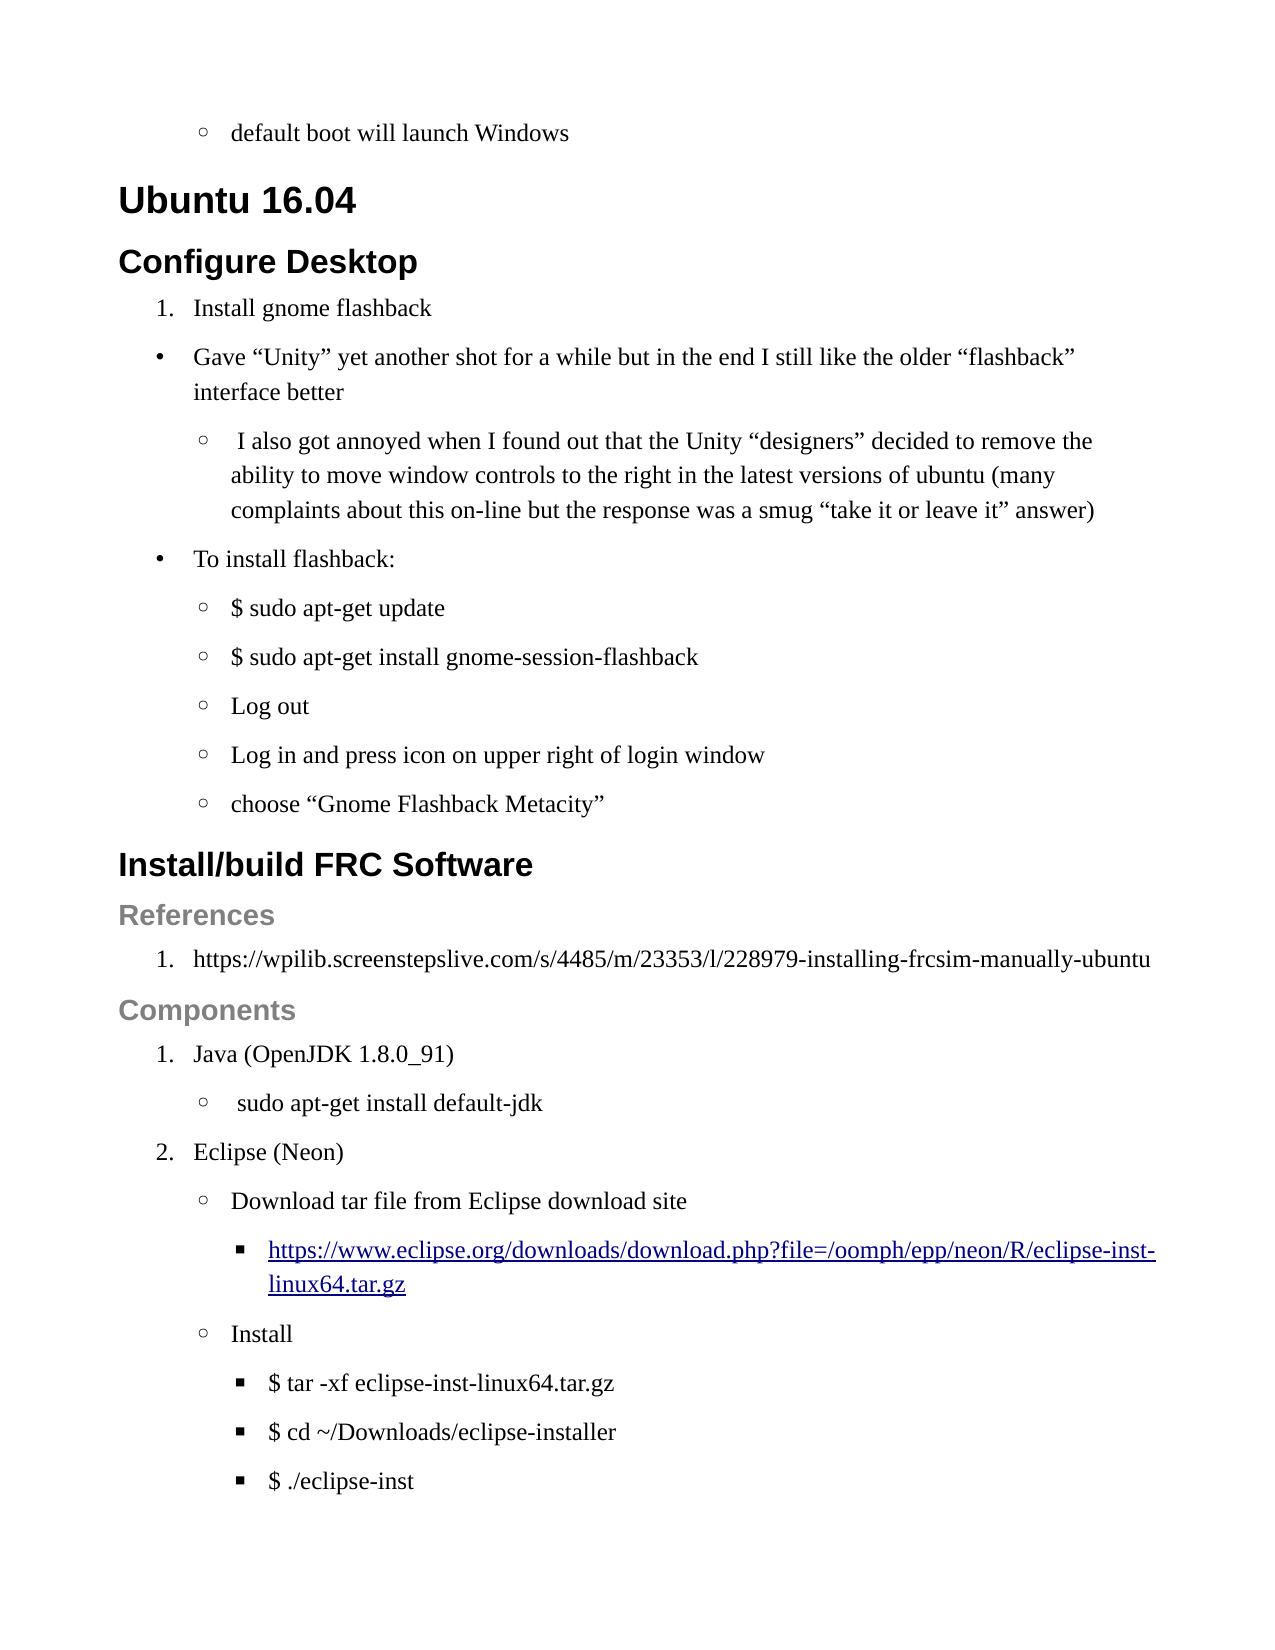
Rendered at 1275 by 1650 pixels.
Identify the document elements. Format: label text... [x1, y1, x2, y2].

subtitle Ubuntu 16.04 [118, 178, 1157, 221]
list Java (OpenJDK 1.8.0_91) [156, 1039, 1157, 1068]
list I also got annoyed when I found out that the Unity “designers” decided to remove the ability to move window controls to the right in the latest versions of ubuntu (many complaints about this on-line but the response was a smug “take it or leave it” answer) [193, 426, 1157, 523]
list Install [193, 1319, 1157, 1347]
list $ tar -xf eclipse-inst-linux64.tar.gz [231, 1368, 1157, 1396]
subtitle Components [118, 993, 1157, 1026]
list choose “Gnome Flashback Metacity” [193, 789, 1157, 818]
subtitle Configure Desktop [118, 242, 1157, 281]
list Gave “Unity” yet another shot for a while but in the end I still like the older “flashback” interface better [156, 342, 1157, 406]
list https://www.eclipse.org/downloads/download.php?file=/oomph/epp/neon/R/eclipse-inst-linux64.tar.gz [231, 1235, 1157, 1298]
list $ sudo apt-get install gnome-session-flashback [193, 642, 1157, 671]
list $ cd ~/Downloads/eclipse-installer [231, 1417, 1157, 1446]
list Download tar file from Eclipse download site [193, 1186, 1157, 1215]
list $ ./eclipse-inst [231, 1466, 1157, 1494]
list default boot will launch Windows [193, 118, 1157, 147]
list $ sudo apt-get update [193, 593, 1157, 622]
subtitle Install/build FRC Software [118, 844, 1157, 883]
list Log out [193, 691, 1157, 720]
subtitle References [118, 898, 1157, 931]
list https://wpilib.screenstepslive.com/s/4485/m/23353/l/228979-installing-frcsim-manually-ubuntu [156, 944, 1157, 972]
list Install gnome flashback [156, 293, 1157, 322]
list sudo apt-get install default-jdk [193, 1088, 1157, 1117]
list Eclipse (Neon) [156, 1137, 1157, 1166]
list To install flashback: [156, 544, 1157, 573]
list Log in and press icon on upper right of login window [193, 740, 1157, 769]
